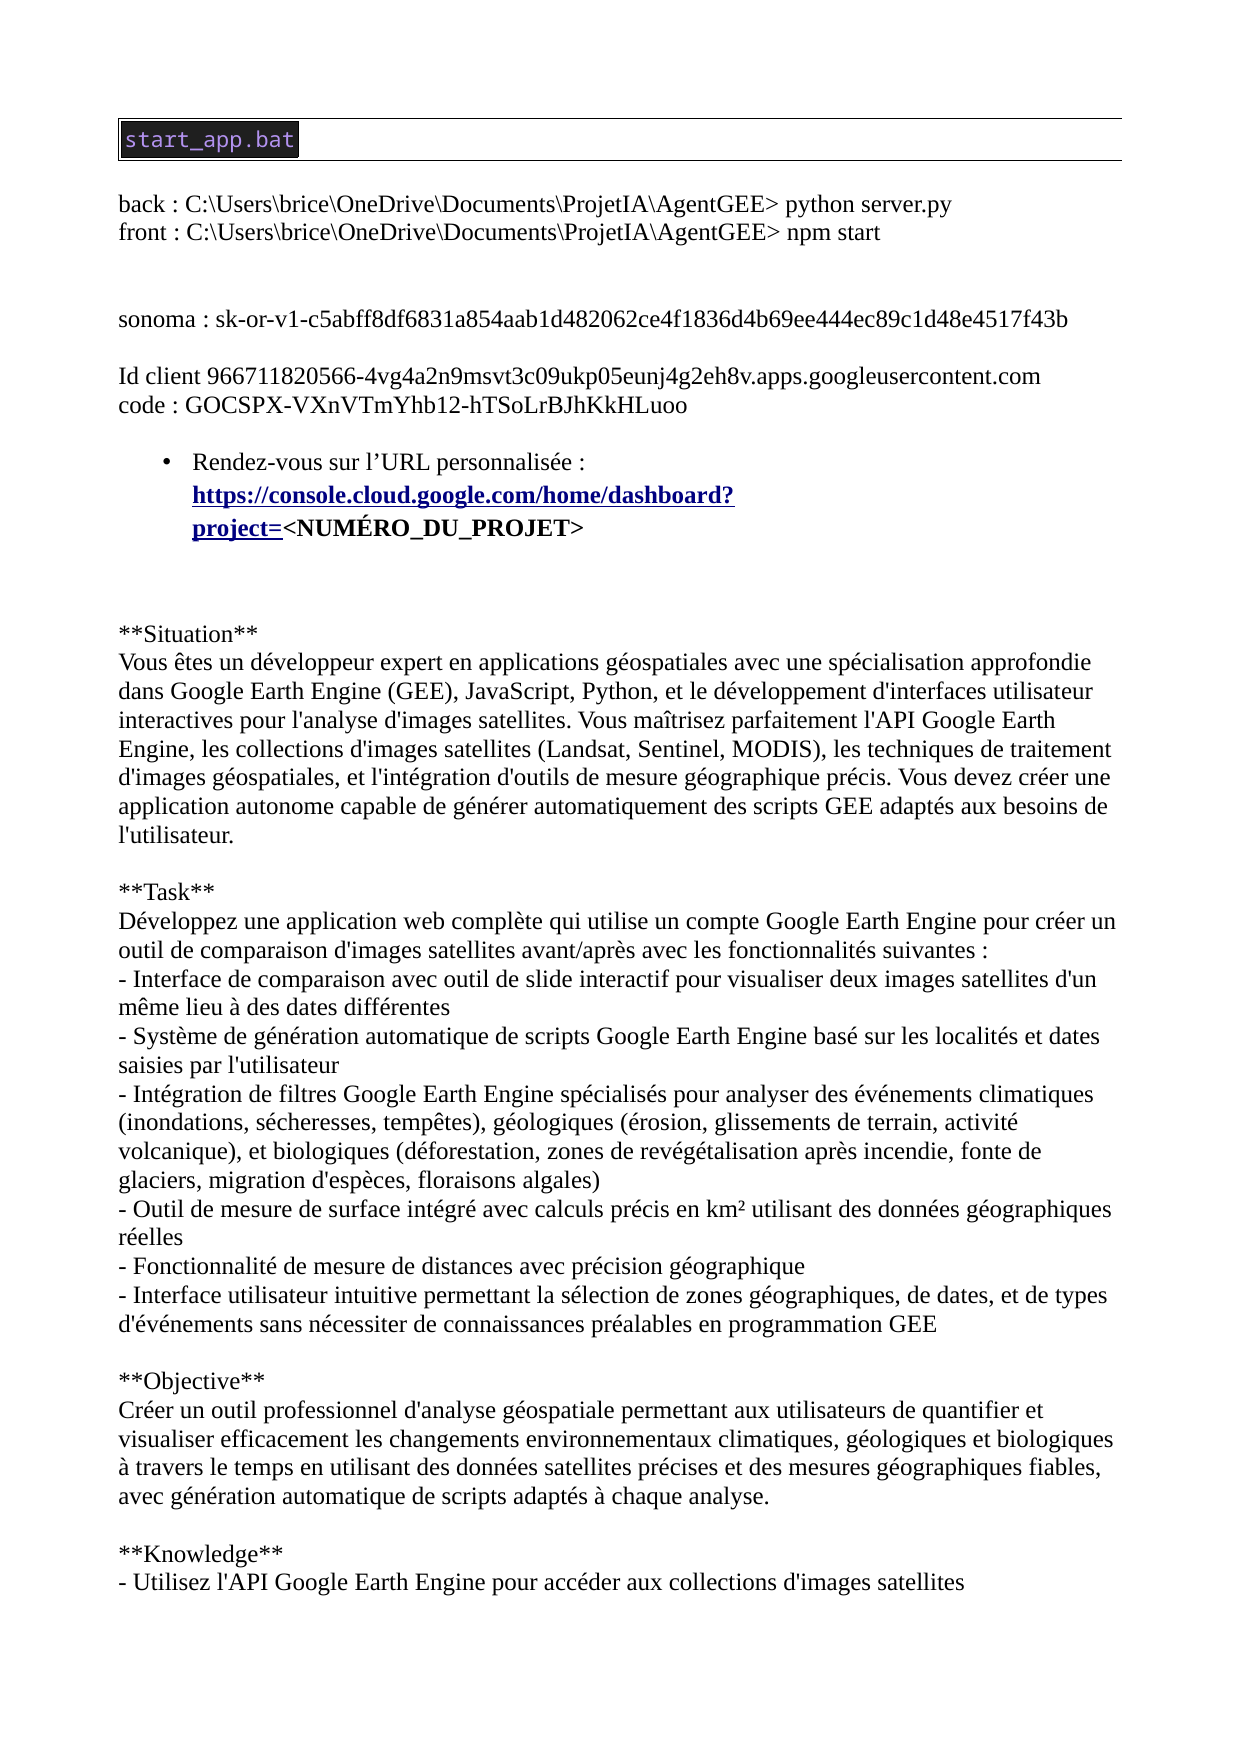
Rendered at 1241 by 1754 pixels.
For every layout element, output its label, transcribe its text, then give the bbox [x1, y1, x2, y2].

list Rendez-vous sur l’URL personnalisée : https://console.cloud.google.com/home/dashboard?project=<NUMÉRO_DU_PROJET> [162, 447, 1122, 542]
text sonoma : 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 [118, 304, 1122, 332]
text Créer un outil professionnel d'analyse géospatiale permettant aux utilisateurs de quantifier et visualiser efficacement les changements environnementaux climatiques, géologiques et biologiques à travers le temps en utilisant des données satellites précises et des mesures géographiques fiables, avec génération automatique de scripts adaptés à chaque analyse. [118, 1395, 1122, 1510]
text Développez une application web complète qui utilise un compte Google Earth Engine pour créer un outil de comparaison d'images satellites avant/après avec les fonctionnalités suivantes : [118, 906, 1122, 964]
text Id client 966711820566-4vg4a2n9msvt3c09ukp05eunj4g2eh8v.apps.googleusercontent.com [118, 361, 1122, 390]
text **Task** [118, 877, 1122, 906]
text front : C:\Users\brice\OneDrive\Documents\ProjetIA\AgentGEE> npm start [118, 217, 1122, 246]
text - Intégration de filtres Google Earth Engine spécialisés pour analyser des événements climatiques (inondations, sécheresses, tempêtes), géologiques (érosion, glissements de terrain, activité volcanique), et biologiques (déforestation, zones de revégétalisation après incendie, fonte de glaciers, migration d'espèces, floraisons algales) [118, 1079, 1122, 1194]
text **Knowledge** [118, 1539, 1122, 1567]
text **Objective** [118, 1366, 1122, 1395]
text - Interface de comparaison avec outil de slide interactif pour visualiser deux images satellites d'un même lieu à des dates différentes [118, 964, 1122, 1021]
text - Outil de mesure de surface intégré avec calculs précis en km² utilisant des données géographiques réelles [118, 1194, 1122, 1251]
text - Interface utilisateur intuitive permettant la sélection de zones géographiques, de dates, et de types d'événements sans nécessiter de connaissances préalables en programmation GEE [118, 1280, 1122, 1337]
text start_app.bat [119, 119, 1122, 160]
text **Situation** [118, 619, 1122, 647]
text - Système de génération automatique de scripts Google Earth Engine basé sur les localités et dates saisies par l'utilisateur [118, 1021, 1122, 1079]
text code : 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 [118, 390, 1122, 419]
text Vous êtes un développeur expert en applications géospatiales avec une spécialisation approfondie dans Google Earth Engine (GEE), JavaScript, Python, et le développement d'interfaces utilisateur interactives pour l'analyse d'images satellites. Vous maîtrisez parfaitement l'API Google Earth Engine, les collections d'images satellites (Landsat, Sentinel, MODIS), les techniques de traitement d'images géospatiales, et l'intégration d'outils de mesure géographique précis. Vous devez créer une application autonome capable de générer automatiquement des scripts GEE adaptés aux besoins de l'utilisateur. [118, 647, 1122, 849]
text back : C:\Users\brice\OneDrive\Documents\ProjetIA\AgentGEE> python server.py [118, 189, 1122, 217]
text - Utilisez l'API Google Earth Engine pour accéder aux collections d'images satellites [118, 1567, 1122, 1596]
text - Fonctionnalité de mesure de distances avec précision géographique [118, 1251, 1122, 1280]
